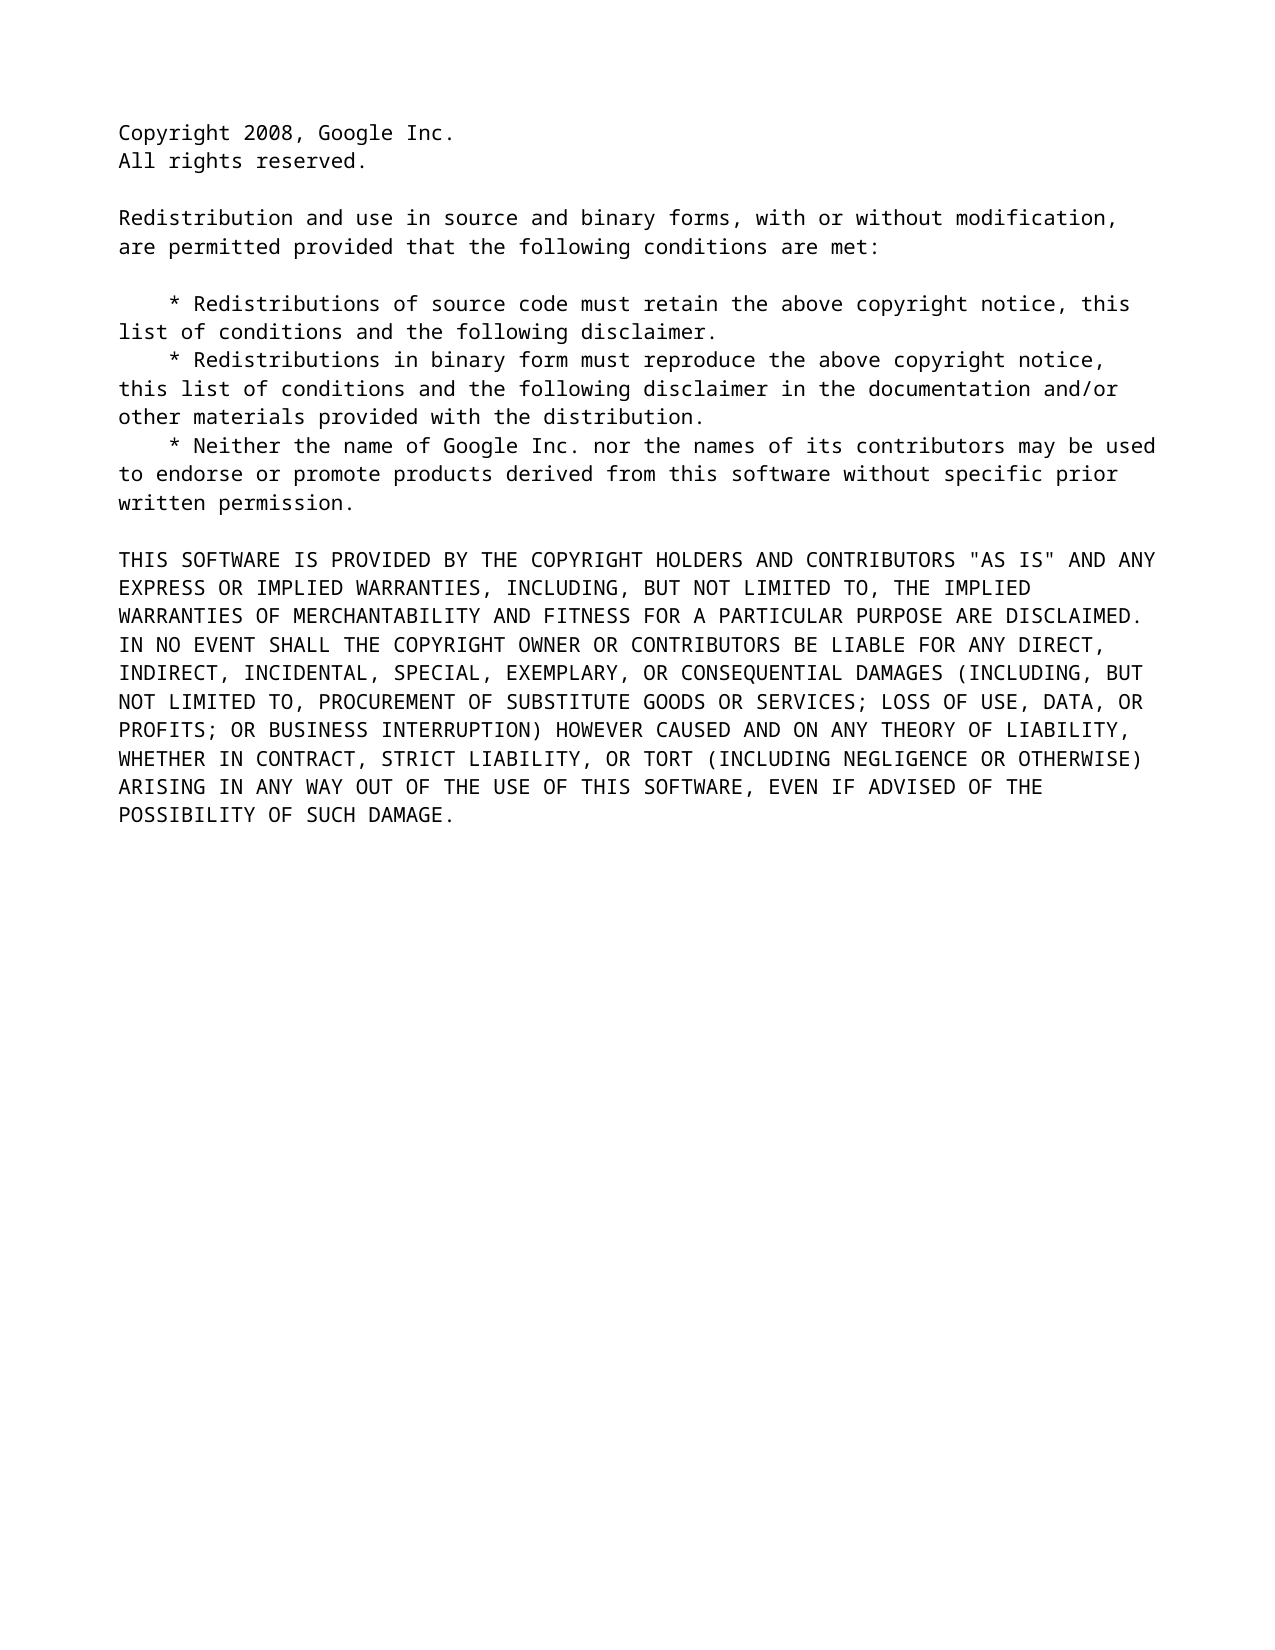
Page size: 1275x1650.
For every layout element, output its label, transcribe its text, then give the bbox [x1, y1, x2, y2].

text * Neither the name of Google Inc. nor the names of its contributors may be used to endorse or promote products derived from this software without specific prior written permission. [118, 431, 1157, 516]
text Copyright 2008, Google Inc. [118, 118, 1157, 147]
text Redistribution and use in source and binary forms, with or without modification, are permitted provided that the following conditions are met: [118, 203, 1157, 260]
text THIS SOFTWARE IS PROVIDED BY THE COPYRIGHT HOLDERS AND CONTRIBUTORS "AS IS" AND ANY EXPRESS OR IMPLIED WARRANTIES, INCLUDING, BUT NOT LIMITED TO, THE IMPLIED WARRANTIES OF MERCHANTABILITY AND FITNESS FOR A PARTICULAR PURPOSE ARE DISCLAIMED. IN NO EVENT SHALL THE COPYRIGHT OWNER OR CONTRIBUTORS BE LIABLE FOR ANY DIRECT, INDIRECT, INCIDENTAL, SPECIAL, EXEMPLARY, OR CONSEQUENTIAL DAMAGES (INCLUDING, BUT NOT LIMITED TO, PROCUREMENT OF SUBSTITUTE GOODS OR SERVICES; LOSS OF USE, DATA, OR PROFITS; OR BUSINESS INTERRUPTION) HOWEVER CAUSED AND ON ANY THEORY OF LIABILITY, WHETHER IN CONTRACT, STRICT LIABILITY, OR TORT (INCLUDING NEGLIGENCE OR OTHERWISE) ARISING IN ANY WAY OUT OF THE USE OF THIS SOFTWARE, EVEN IF ADVISED OF THE POSSIBILITY OF SUCH DAMAGE. [118, 545, 1157, 829]
text All rights reserved. [118, 147, 1157, 175]
text * Redistributions of source code must retain the above copyright notice, this list of conditions and the following disclaimer. [118, 289, 1157, 346]
text * Redistributions in binary form must reproduce the above copyright notice, this list of conditions and the following disclaimer in the documentation and/or other materials provided with the distribution. [118, 346, 1157, 431]
